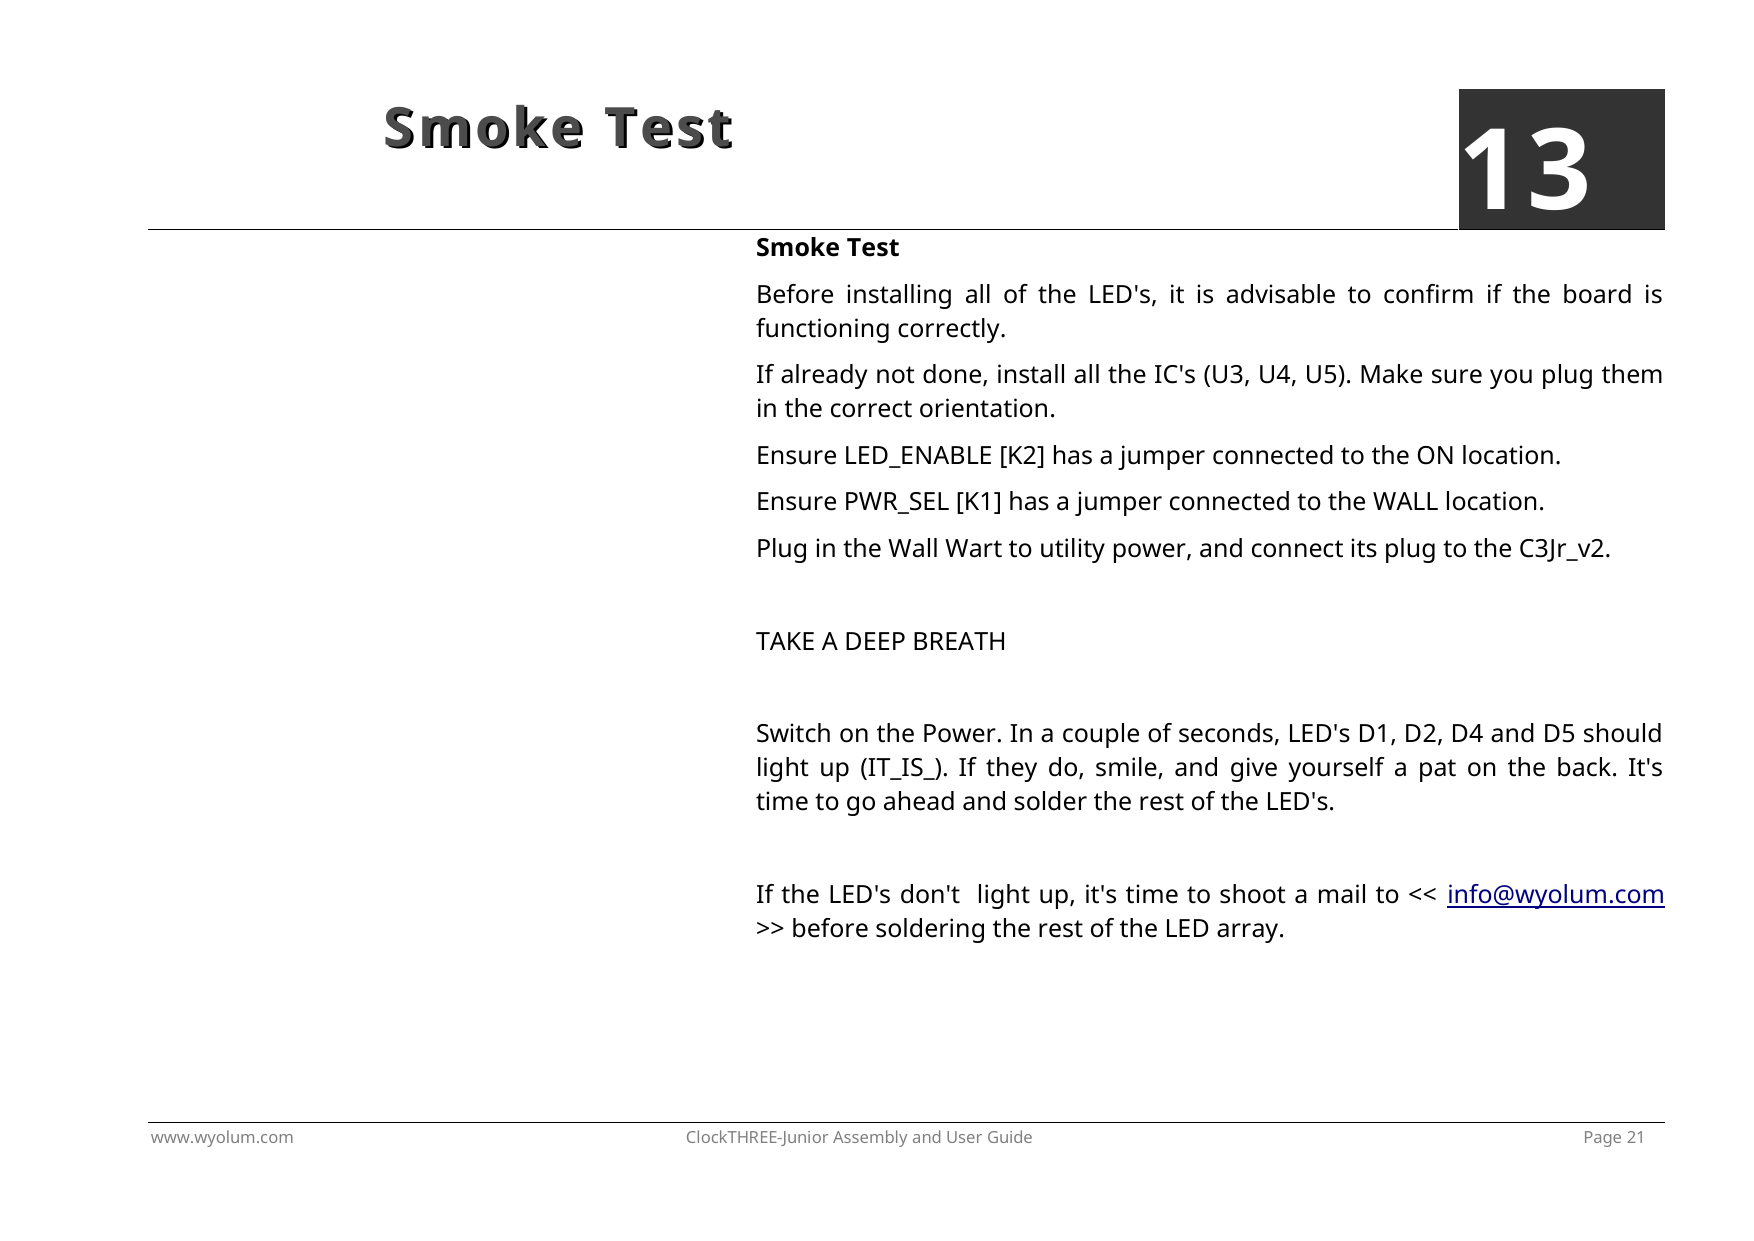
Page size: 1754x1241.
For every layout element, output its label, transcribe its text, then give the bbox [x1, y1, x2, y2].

table_cell [148, 183, 354, 229]
table_header [148, 89, 354, 183]
table_header 13 [1459, 89, 1665, 229]
table_cell [354, 183, 1458, 229]
table_header [148, 230, 756, 1054]
table_header Smoke Test [354, 89, 1458, 183]
table_header Smoke Test Before installing all of the LED's, it is advisable to confirm if the board is functioning correctly. If already not done, install all the IC's (U3, U4, U5). Make sure you plug them in the correct orientation. Ensure LED_ENABLE [K2] has a jumper connected to the ON location. Ensure PWR_SEL [K1] has a jumper connected to the WALL location. Plug in the Wall Wart to utility power, and connect its plug to the C3Jr_v2. TAKE A DEEP BREATH Switch on the Power. In a couple of seconds, LED's D1, D2, D4 and D5 should light up (IT_IS_). If they do, smile, and give yourself a pat on the back. It's time to go ahead and solder the rest of the LED's. If the LED's don't light up, it's time to shoot a mail to << info@wyolum.com >> before soldering the rest of the LED array. [756, 230, 1665, 1054]
